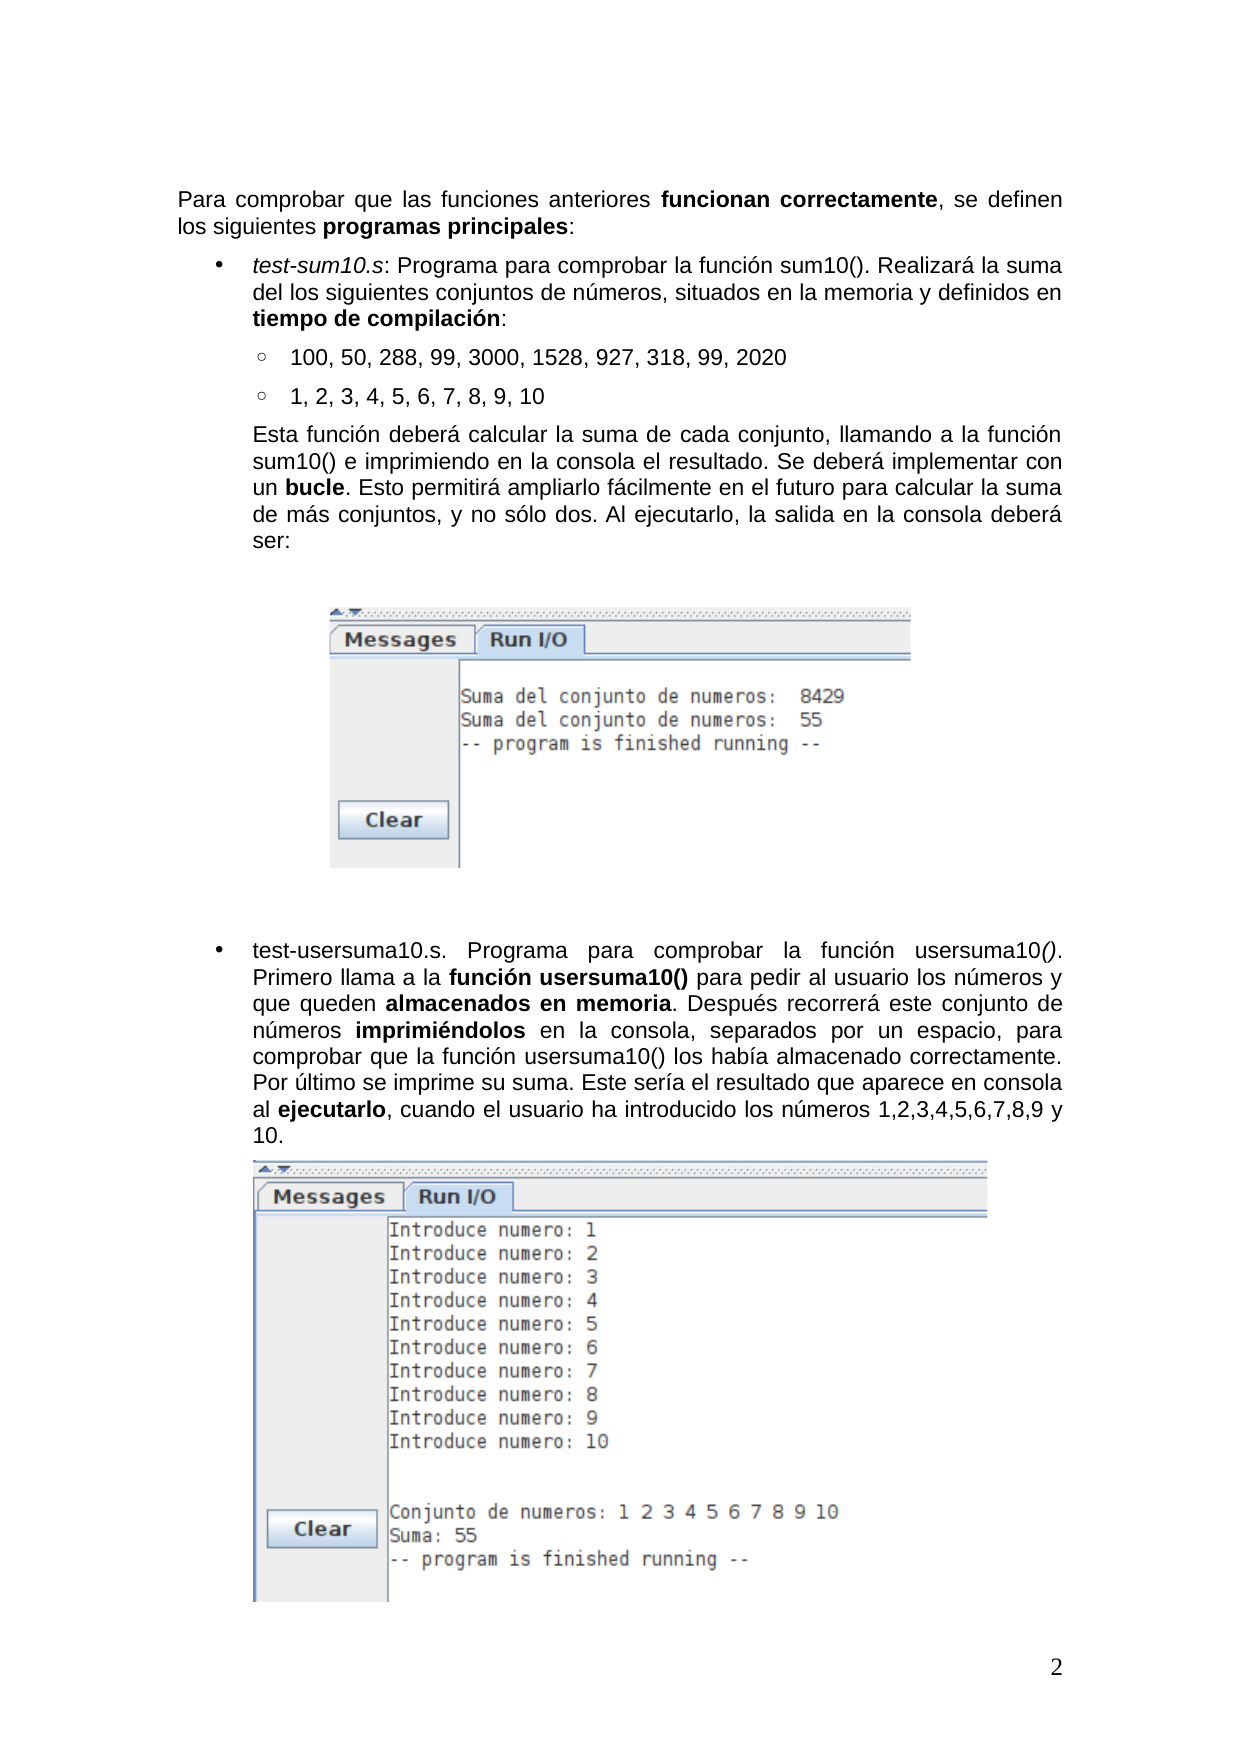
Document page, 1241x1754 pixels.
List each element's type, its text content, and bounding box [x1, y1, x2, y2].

list test-sum10.s: Programa para comprobar la función sum10(). Realizará la suma del los siguientes conjuntos de números, situados en la memoria y definidos en tiempo de compilación: [215, 252, 1063, 331]
text Para comprobar que las funciones anteriores funcionan correctamente, se definen los siguientes programas principales: [177, 186, 1063, 239]
picture [253, 1160, 988, 1602]
list test-usersuma10.s. Programa para comprobar la función usersuma10(). Primero llama a la función usersuma10() para pedir al usuario los números y que queden almacenados en memoria. Después recorrerá este conjunto de números imprimiéndolos en la consola, separados por un espacio, para comprobar que la función usersuma10() los había almacenado correctamente. Por último se imprime su suma. Este sería el resultado que aparece en consola al ejecutarlo, cuando el usuario ha introducido los números 1,2,3,4,5,6,7,8,9 y 10. [215, 937, 1063, 1148]
list 100, 50, 288, 99, 3000, 1528, 927, 318, 99, 2020 [252, 344, 1063, 370]
list 1, 2, 3, 4, 5, 6, 7, 8, 9, 10 [252, 383, 1063, 409]
list Esta función deberá calcular la suma de cada conjunto, llamando a la función sum10() e imprimiendo en la consola el resultado. Se deberá implementar con un bucle. Esto permitirá ampliarlo fácilmente en el futuro para calcular la suma de más conjuntos, y no sólo dos. Al ejecutarlo, la salida en la consola deberá ser: [215, 421, 1063, 553]
picture [329, 607, 911, 868]
